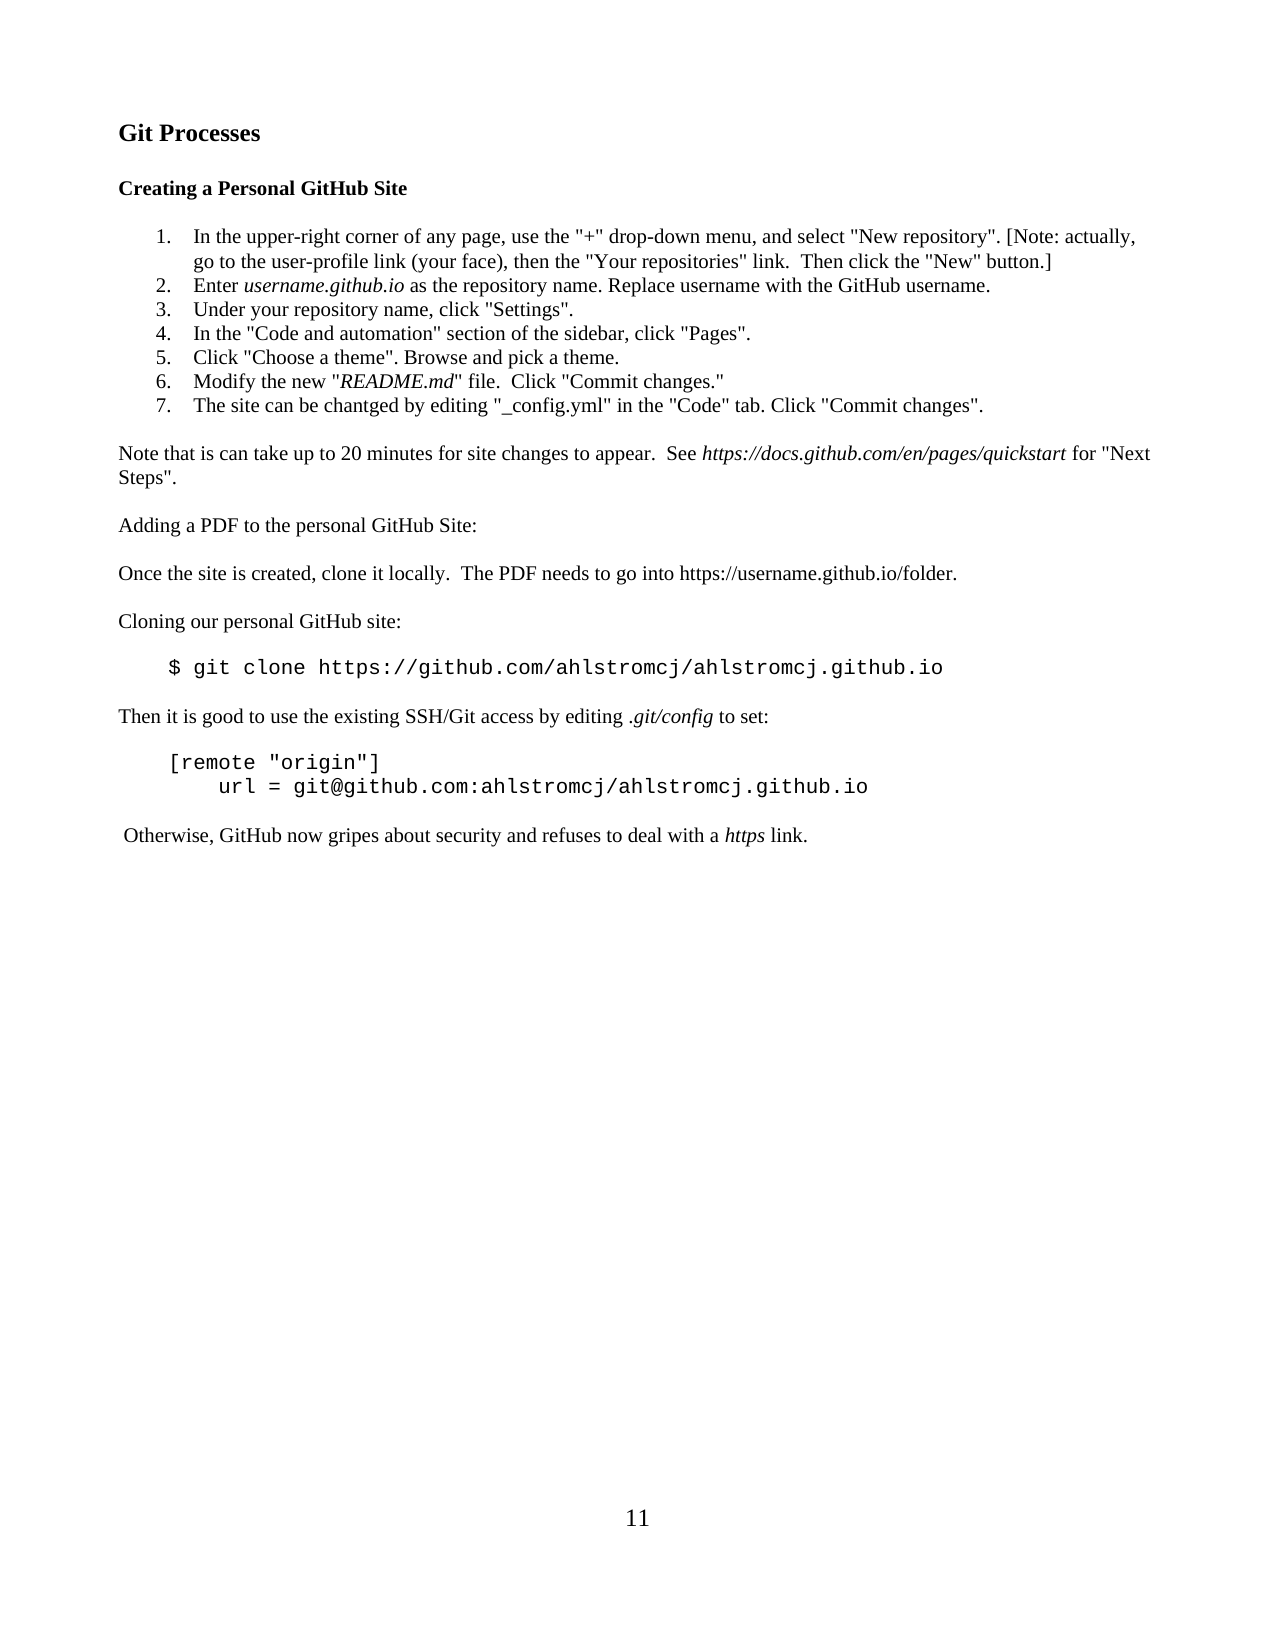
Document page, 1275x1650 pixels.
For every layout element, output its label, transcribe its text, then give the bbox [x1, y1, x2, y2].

list Enter username.github.io as the repository name. Replace username with the GitHub username. [156, 273, 1157, 297]
list Under your repository name, click "Settings". [156, 297, 1157, 321]
text Creating a Personal GitHub Site [118, 176, 1157, 200]
text Otherwise, GitHub now gripes about security and refuses to deal with a https link. [118, 823, 1157, 847]
text Cloning our personal GitHub site: [118, 609, 1157, 633]
text [remote "origin"] [118, 752, 1157, 776]
text Adding a PDF to the personal GitHub Site: [118, 513, 1157, 537]
text url = git@github.com:ahlstromcj/ahlstromcj.github.io [118, 776, 1157, 799]
text $ git clone https://github.com/ahlstromcj/ahlstromcj.github.io [118, 657, 1157, 681]
list In the "Code and automation" section of the sidebar, click "Pages". [156, 321, 1157, 345]
text Note that is can take up to 20 minutes for site changes to appear. See https://docs.github.com/en/pages/quickstart for "Next Steps". [118, 441, 1157, 489]
text Once the site is created, clone it locally. The PDF needs to go into https://username.github.io/folder. [118, 561, 1157, 585]
list The site can be chantged by editing "_config.yml" in the "Code" tab. Click "Commit changes". [156, 393, 1157, 417]
list In the upper-right corner of any page, use the "+" drop-down menu, and select "New repository". [Note: actually, go to the user-profile link (your face), then the "Your repositories" link. Then click the "New" button.] [156, 224, 1157, 273]
text Then it is good to use the existing SSH/Git access by editing .git/config to set: [118, 704, 1157, 728]
list Click "Choose a theme". Browse and pick a theme. [156, 345, 1157, 369]
list Modify the new "README.md" file. Click "Commit changes." [156, 369, 1157, 393]
